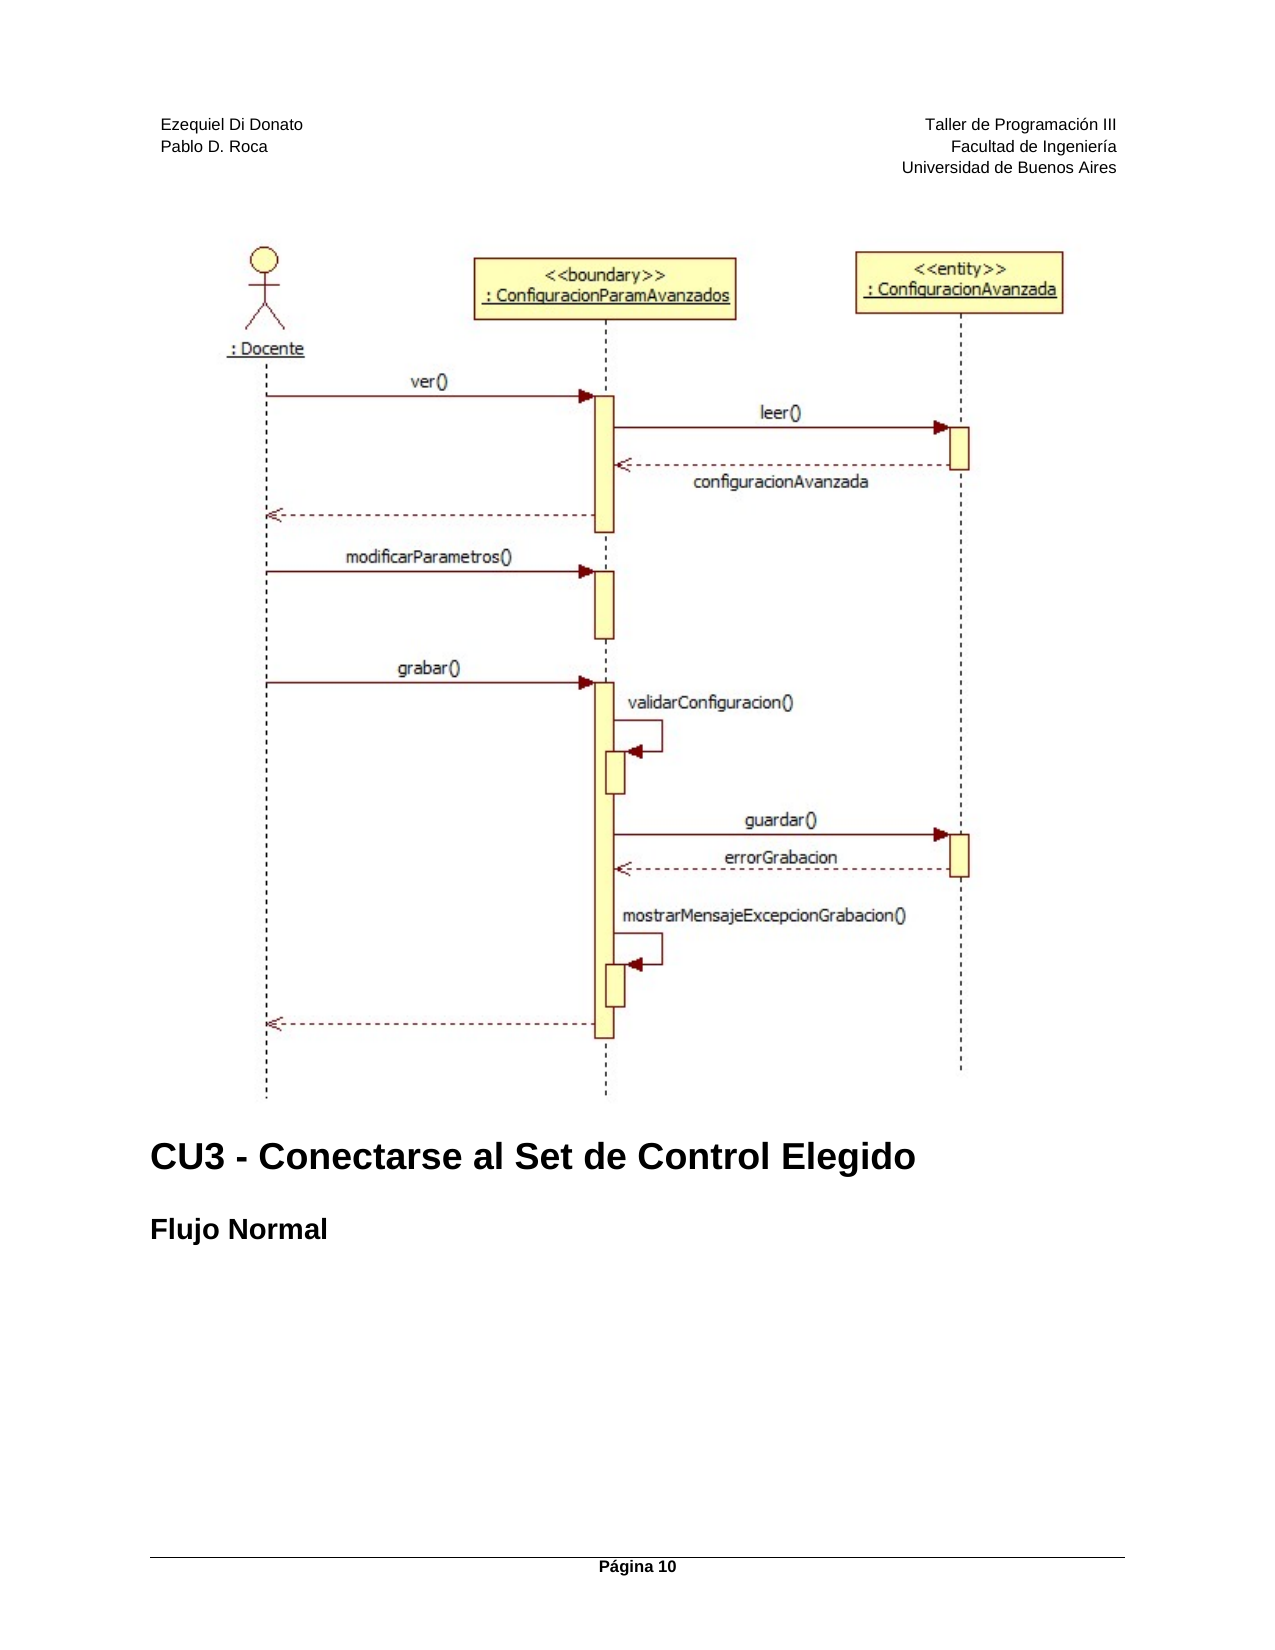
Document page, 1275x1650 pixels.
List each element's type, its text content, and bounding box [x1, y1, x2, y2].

subtitle Flujo Normal [150, 1213, 1125, 1245]
picture [180, 215, 1095, 1130]
subtitle CU3 - Conectarse al Set de Control Elegido [150, 253, 1125, 1177]
